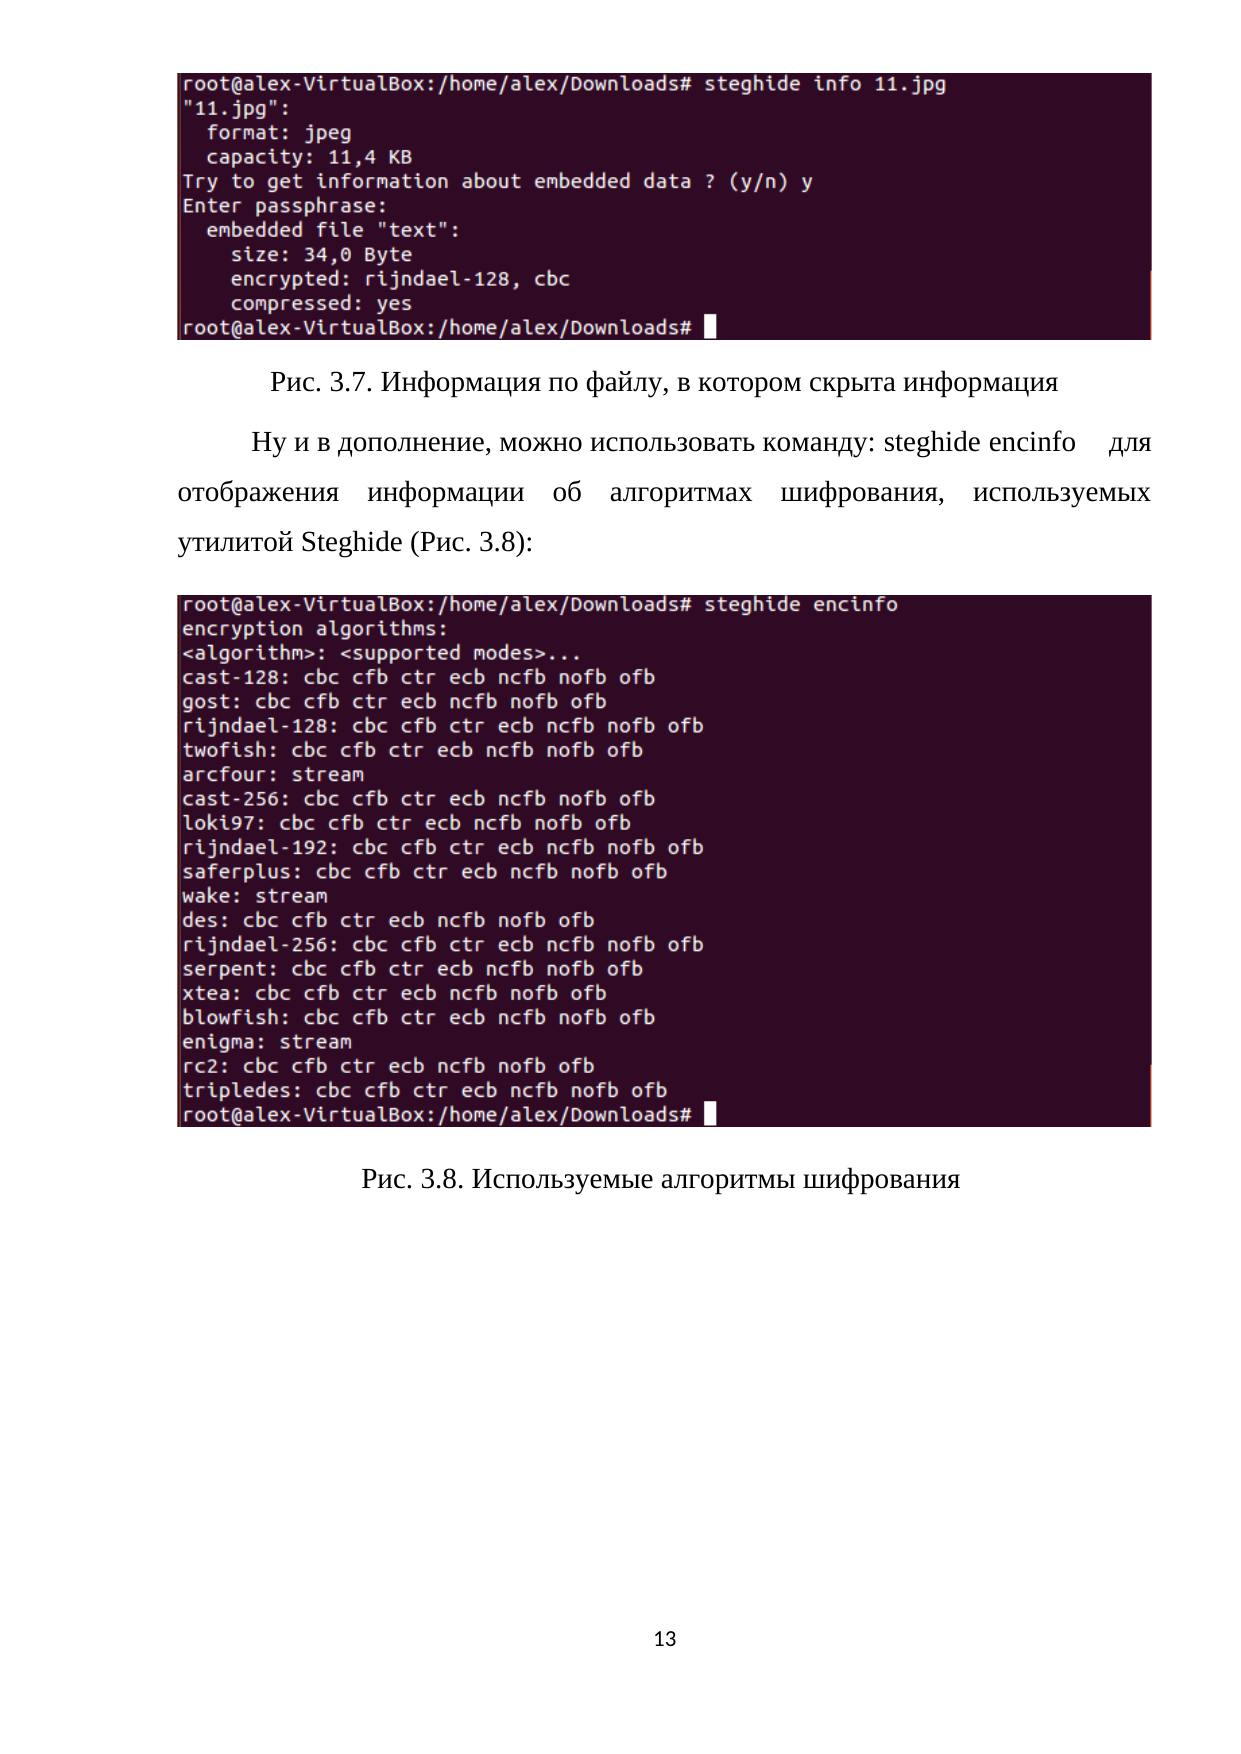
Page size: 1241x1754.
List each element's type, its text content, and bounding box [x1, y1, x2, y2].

text Рис. 3.7. Информация по файлу, в котором скрыта информация [177, 364, 1152, 398]
text Рис. 3.8. Используемые алгоритмы шифрования [177, 1161, 1152, 1195]
text Ну и в дополнение, можно использовать команду: steghide encinfo для отображения информации об алгоритмах шифрования, используемых утилитой Steghide (Рис. 3.8): [177, 424, 1152, 558]
